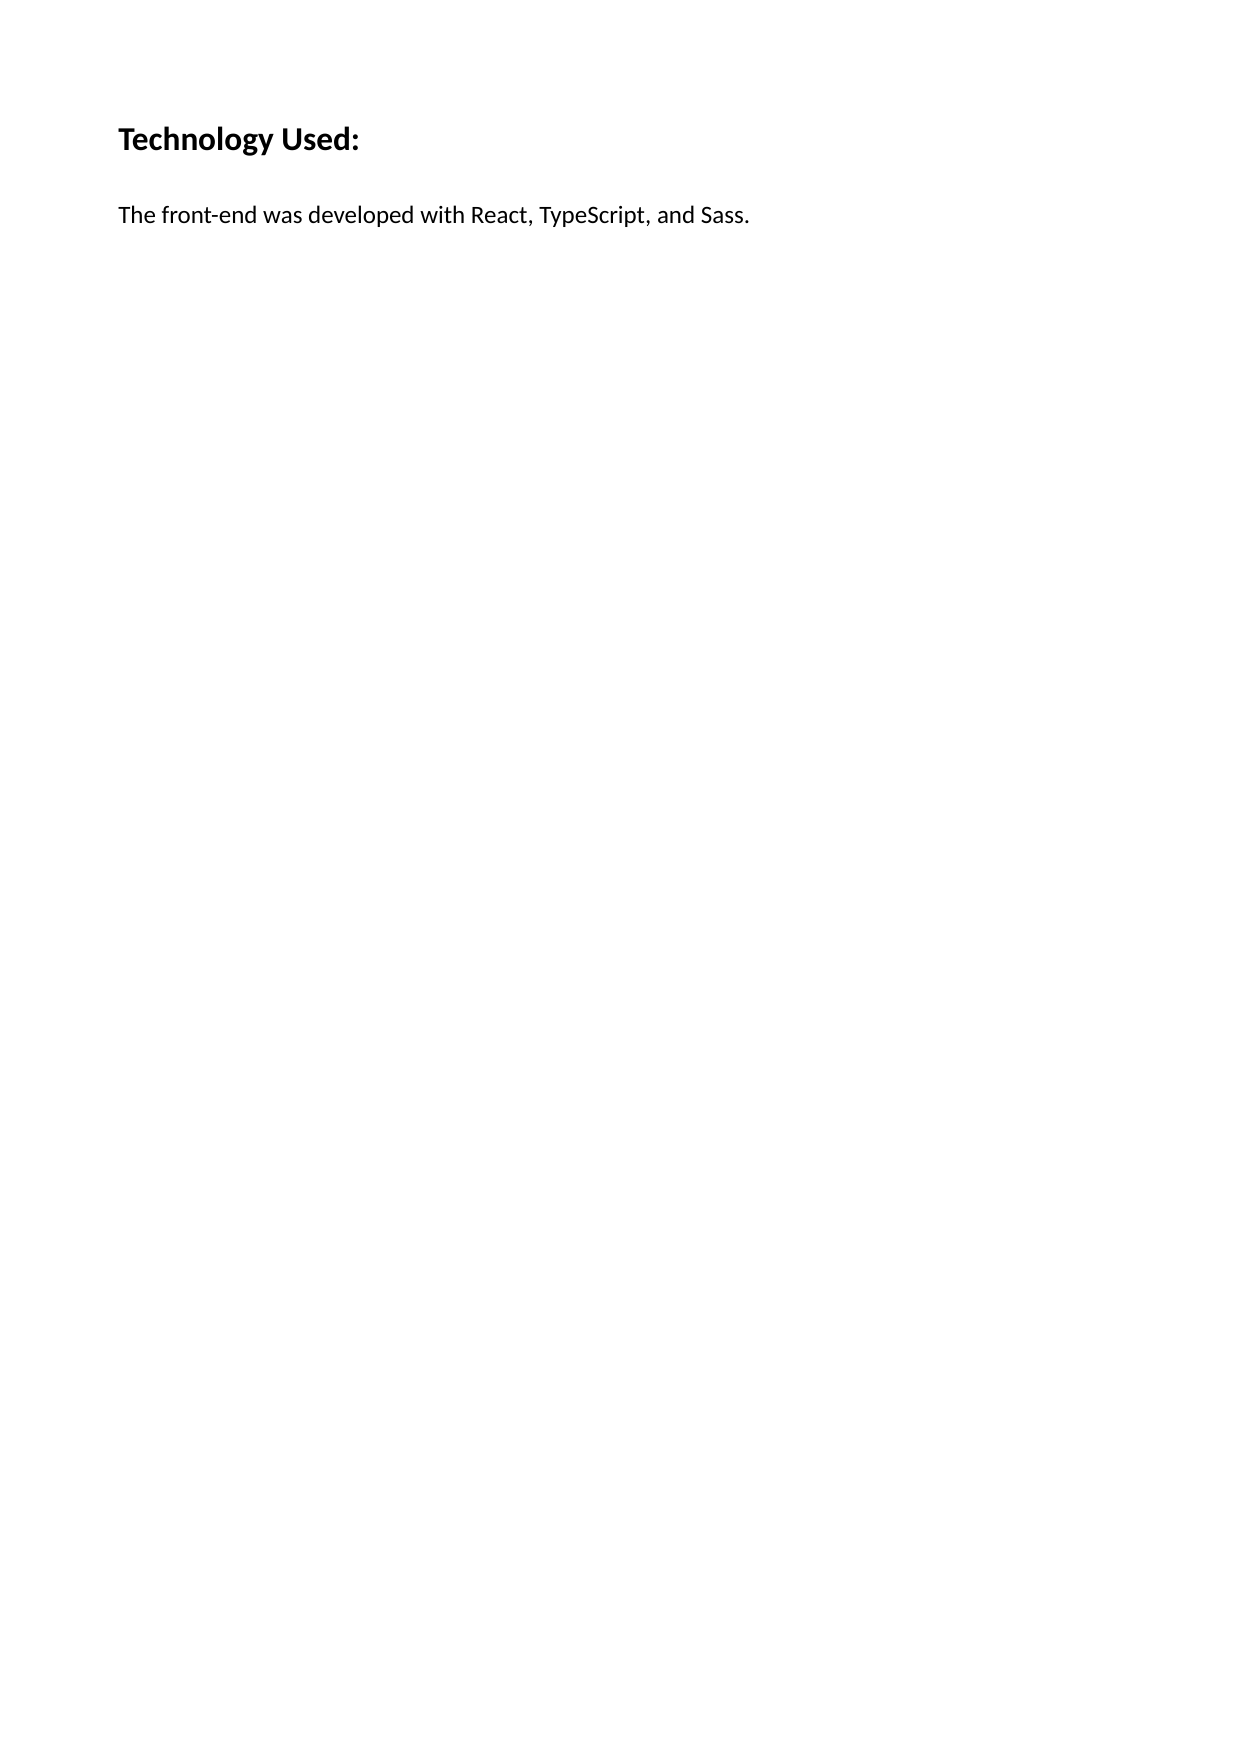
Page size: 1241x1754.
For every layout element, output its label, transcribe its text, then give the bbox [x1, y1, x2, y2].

text The front-end was developed with React, TypeScript, and Sass. [118, 199, 1122, 230]
text Technology Used: [118, 118, 1122, 159]
